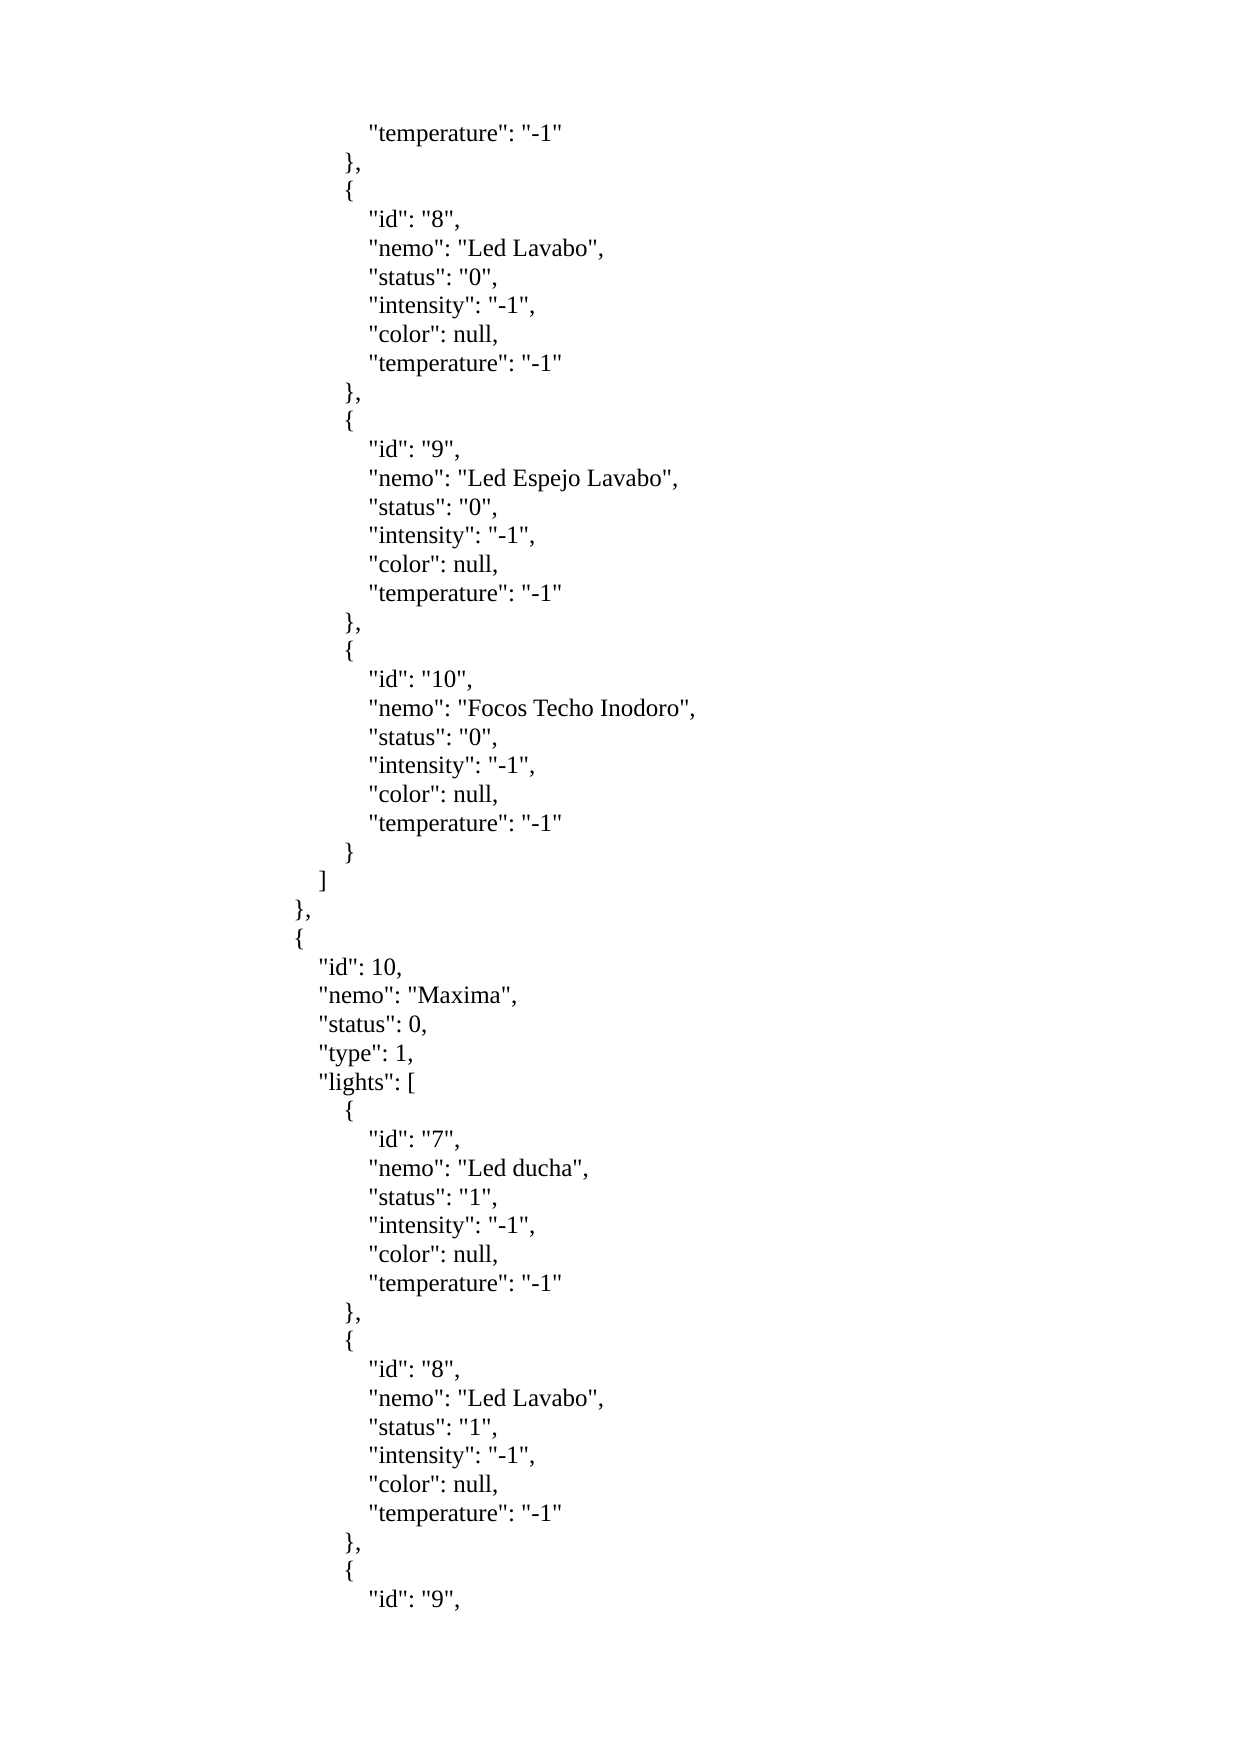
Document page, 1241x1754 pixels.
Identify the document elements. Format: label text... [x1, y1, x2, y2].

text "status": "0", [118, 492, 1122, 521]
text "lights": [ [118, 1067, 1122, 1096]
text "intensity": "-1", [118, 1211, 1122, 1239]
text "status": "0", [118, 722, 1122, 751]
text "color": null, [118, 1469, 1122, 1498]
text "nemo": "Led Espejo Lavabo", [118, 463, 1122, 492]
text "color": null, [118, 1239, 1122, 1268]
text { [118, 636, 1122, 664]
text "status": "1", [118, 1412, 1122, 1441]
text { [118, 406, 1122, 434]
text "id": "7", [118, 1124, 1122, 1153]
text "color": null, [118, 319, 1122, 348]
text "id": "10", [118, 664, 1122, 693]
text "id": "9", [118, 1584, 1122, 1613]
text { [118, 1556, 1122, 1584]
text }, [118, 894, 1122, 923]
text } [118, 837, 1122, 866]
text "temperature": "-1" [118, 118, 1122, 147]
text "id": "8", [118, 1354, 1122, 1383]
text "temperature": "-1" [118, 1498, 1122, 1527]
text "temperature": "-1" [118, 808, 1122, 837]
text "nemo": "Maxima", [118, 981, 1122, 1009]
text }, [118, 377, 1122, 406]
text { [118, 1326, 1122, 1354]
text "nemo": "Led ducha", [118, 1153, 1122, 1182]
text "type": 1, [118, 1038, 1122, 1067]
text }, [118, 1297, 1122, 1326]
text "color": null, [118, 779, 1122, 808]
text "intensity": "-1", [118, 291, 1122, 319]
text }, [118, 147, 1122, 176]
text { [118, 176, 1122, 204]
text "status": "0", [118, 262, 1122, 291]
text "id": 10, [118, 952, 1122, 981]
text "intensity": "-1", [118, 521, 1122, 549]
text "id": "9", [118, 434, 1122, 463]
text "temperature": "-1" [118, 1268, 1122, 1297]
text "nemo": "Led Lavabo", [118, 1383, 1122, 1412]
text "color": null, [118, 549, 1122, 578]
text "intensity": "-1", [118, 1441, 1122, 1469]
text "temperature": "-1" [118, 348, 1122, 377]
text "intensity": "-1", [118, 751, 1122, 779]
text }, [118, 1527, 1122, 1556]
text "status": "1", [118, 1182, 1122, 1211]
text "nemo": "Focos Techo Inodoro", [118, 693, 1122, 722]
text "nemo": "Led Lavabo", [118, 233, 1122, 262]
text }, [118, 607, 1122, 636]
text "temperature": "-1" [118, 578, 1122, 607]
text "status": 0, [118, 1009, 1122, 1038]
text { [118, 1096, 1122, 1124]
text ] [118, 866, 1122, 894]
text "id": "8", [118, 204, 1122, 233]
text { [118, 923, 1122, 952]
